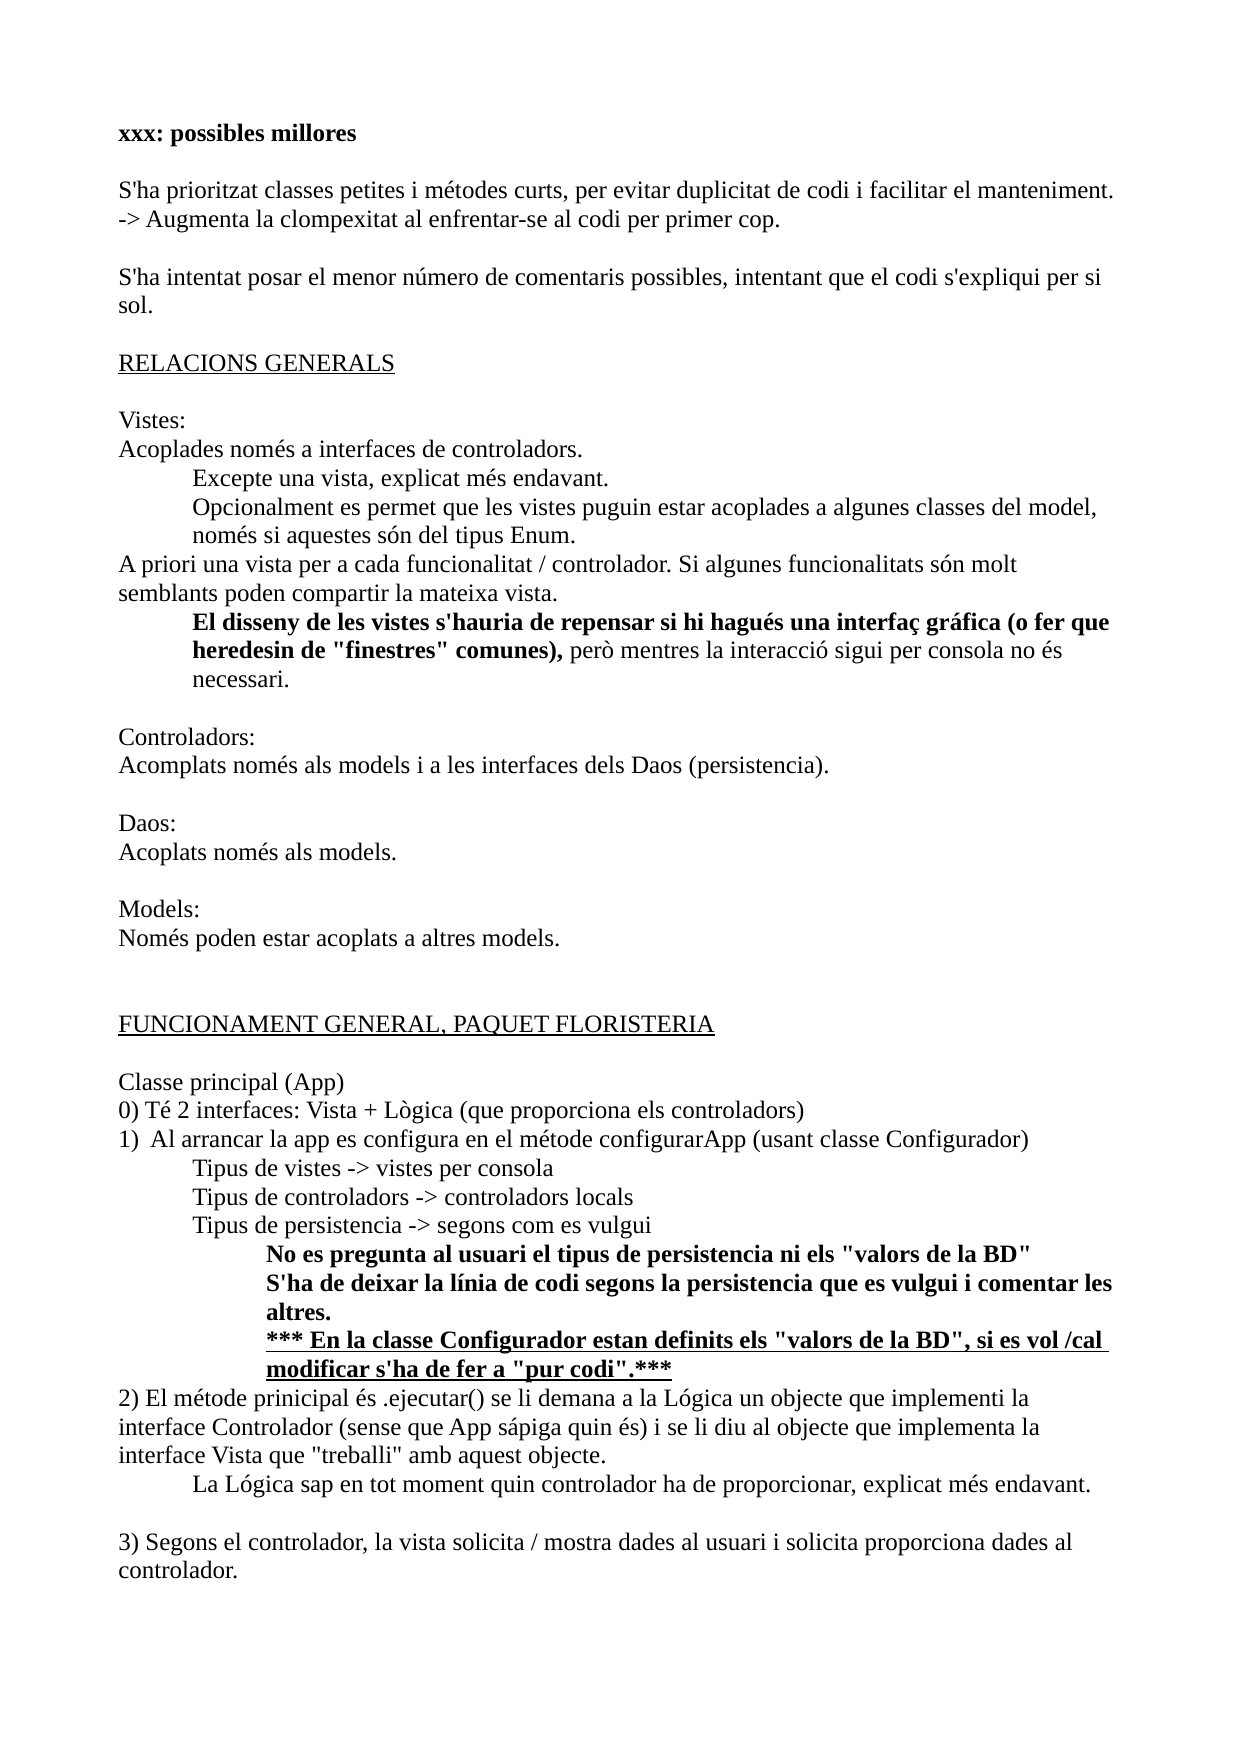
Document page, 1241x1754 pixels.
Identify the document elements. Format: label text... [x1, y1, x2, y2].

text La Lógica sap en tot moment quin controlador ha de proporcionar, explicat més endavant. [118, 1469, 1122, 1498]
text FUNCIONAMENT GENERAL, PAQUET FLORISTERIA [118, 1009, 1122, 1038]
text xxx: possibles millores [118, 118, 1122, 147]
text No es pregunta al usuari el tipus de persistencia ni els "valors de la BD" [118, 1239, 1122, 1268]
text 3) Segons el controlador, la vista solicita / mostra dades al usuari i solicita proporciona dades al controlador. [118, 1527, 1122, 1584]
text Opcionalment es permet que les vistes puguin estar acoplades a algunes classes del model, només si aquestes són del tipus Enum. [118, 492, 1122, 549]
text 2) El métode prinicipal és .ejecutar() se li demana a la Lógica un objecte que implementi la interface Controlador (sense que App sápiga quin és) i se li diu al objecte que implementa la interface Vista que "treballi" amb aquest objecte. [118, 1383, 1122, 1469]
text Models: [118, 894, 1122, 923]
text 0) Té 2 interfaces: Vista + Lògica (que proporciona els controladors) [118, 1096, 1122, 1124]
text Vistes: [118, 406, 1122, 434]
text Acomplats només als models i a les interfaces dels Daos (persistencia). [118, 751, 1122, 779]
text Classe principal (App) [118, 1067, 1122, 1096]
text 1) Al arrancar la app es configura en el métode configurarApp (usant classe Configurador) [118, 1124, 1122, 1153]
text A priori una vista per a cada funcionalitat / controlador. Si algunes funcionalitats són molt semblants poden compartir la mateixa vista. [118, 549, 1122, 607]
text S'ha de deixar la línia de codi segons la persistencia que es vulgui i comentar les altres. [118, 1268, 1122, 1326]
text Daos: [118, 808, 1122, 837]
text Excepte una vista, explicat més endavant. [118, 463, 1122, 492]
text Tipus de controladors -> controladors locals [118, 1182, 1122, 1211]
text *** En la classe Configurador estan definits els "valors de la BD", si es vol /cal modificar s'ha de fer a "pur codi".*** [118, 1326, 1122, 1383]
text El disseny de les vistes s'hauria de repensar si hi hagués una interfaç gráfica (o fer que heredesin de "finestres" comunes), però mentres la interacció sigui per consola no és necessari. [118, 607, 1122, 693]
text RELACIONS GENERALS [118, 348, 1122, 377]
text Només poden estar acoplats a altres models. [118, 923, 1122, 952]
text Tipus de persistencia -> segons com es vulgui [118, 1211, 1122, 1239]
text Tipus de vistes -> vistes per consola [118, 1153, 1122, 1182]
text Acoplades només a interfaces de controladors. [118, 434, 1122, 463]
text Controladors: [118, 722, 1122, 751]
text S'ha intentat posar el menor número de comentaris possibles, intentant que el codi s'expliqui per si sol. [118, 262, 1122, 319]
text -> Augmenta la clompexitat al enfrentar-se al codi per primer cop. [118, 204, 1122, 233]
text S'ha prioritzat classes petites i métodes curts, per evitar duplicitat de codi i facilitar el manteniment. [118, 176, 1122, 204]
text Acoplats només als models. [118, 837, 1122, 866]
